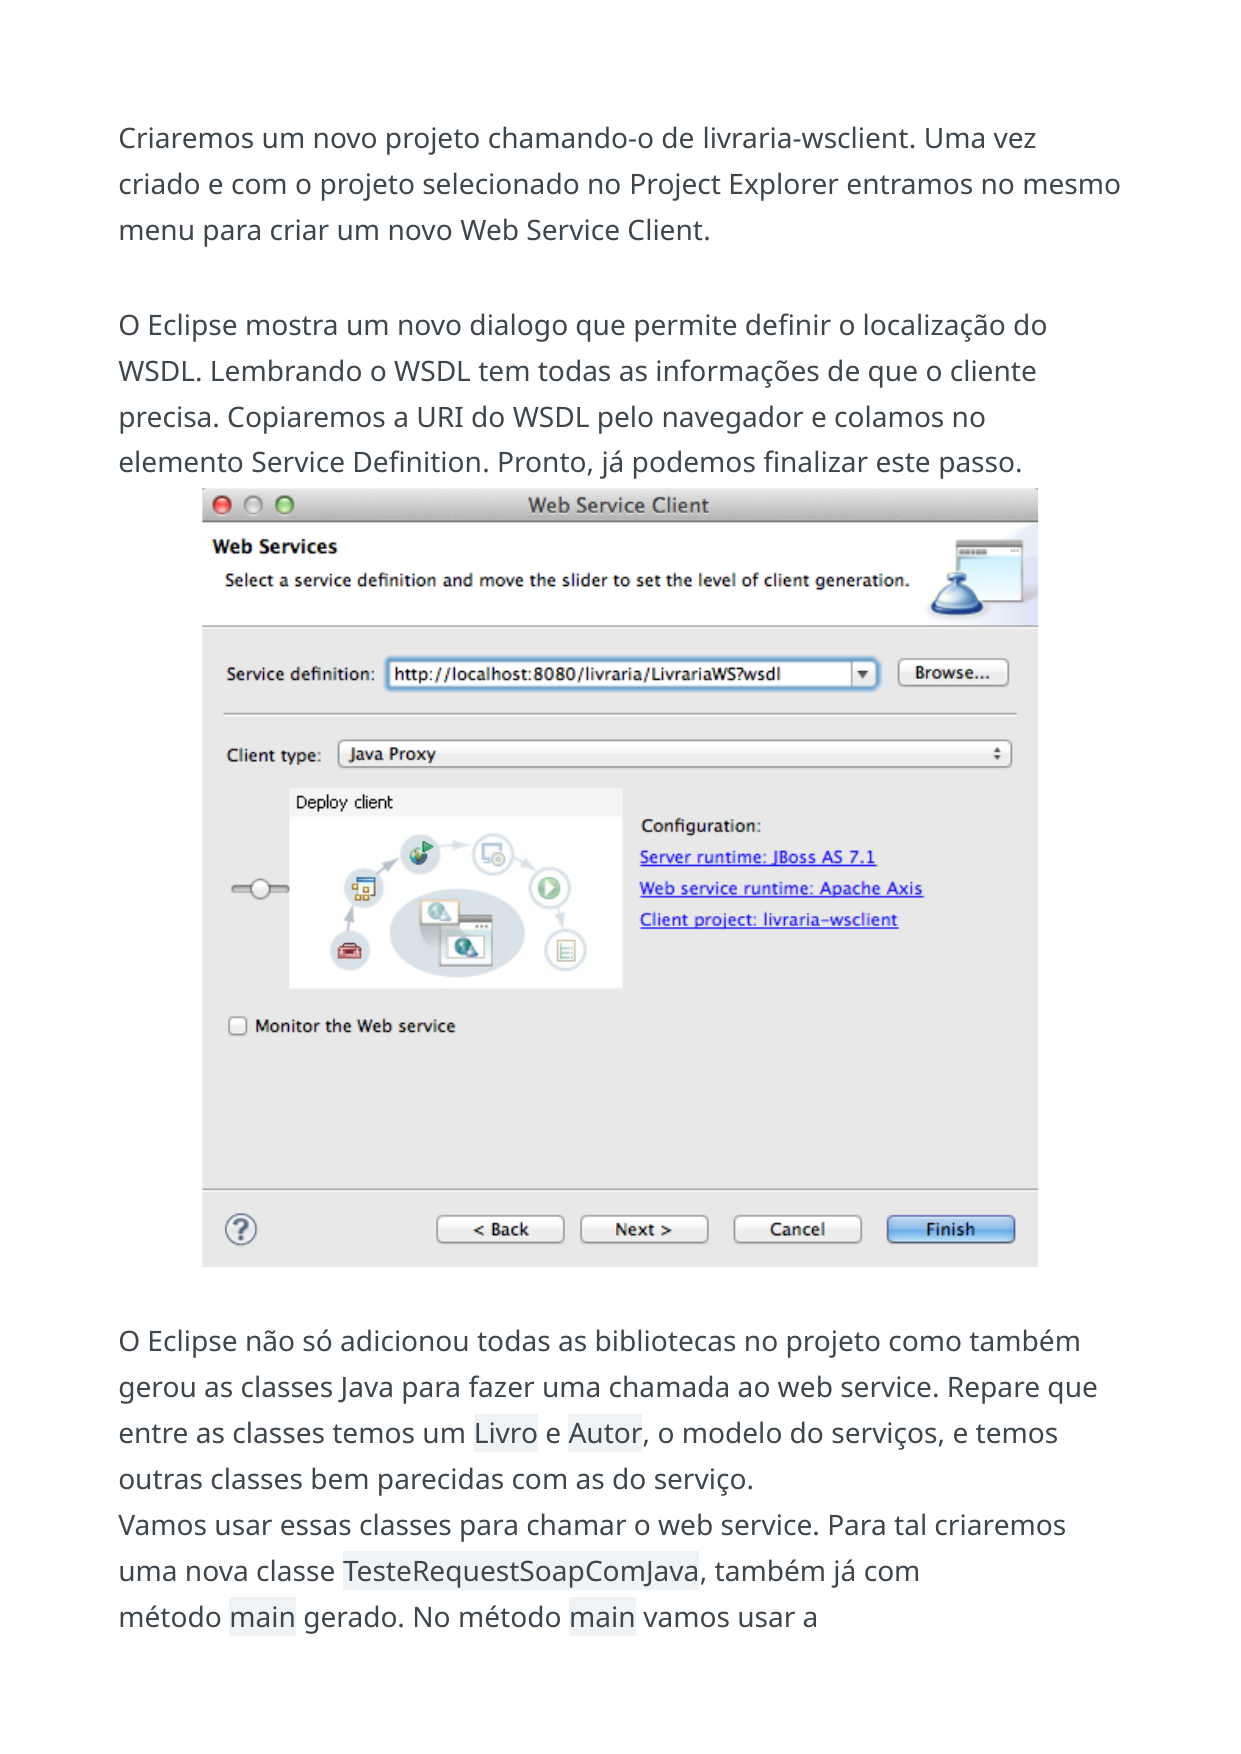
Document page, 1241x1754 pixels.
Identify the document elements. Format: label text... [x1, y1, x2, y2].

text Criaremos um novo projeto chamando-o de livraria-wsclient. Uma vez criado e com o projeto selecionado no Project Explorer entramos no mesmo menu para criar um novo Web Service Client. [118, 118, 1122, 248]
text O Eclipse mostra um novo dialogo que permite definir o localização do WSDL. Lembrando o WSDL tem todas as informações de que o cliente precisa. Copiaremos a URI do WSDL pelo navegador e colamos no elemento Service Definition. Pronto, já podemos finalizar este passo. [118, 305, 1122, 481]
text O Eclipse não só adicionou todas as bibliotecas no projeto como também gerou as classes Java para fazer uma chamada ao web service. Repare que entre as classes temos um Livro e Autor, o modelo do serviços, e temos outras classes bem parecidas com as do serviço. [118, 1322, 1122, 1498]
text Vamos usar essas classes para chamar o web service. Para tal criaremos uma nova classe TesteRequestSoapComJava, também já com método main gerado. No método main vamos usar a [118, 1505, 1122, 1636]
picture [202, 488, 1039, 1267]
